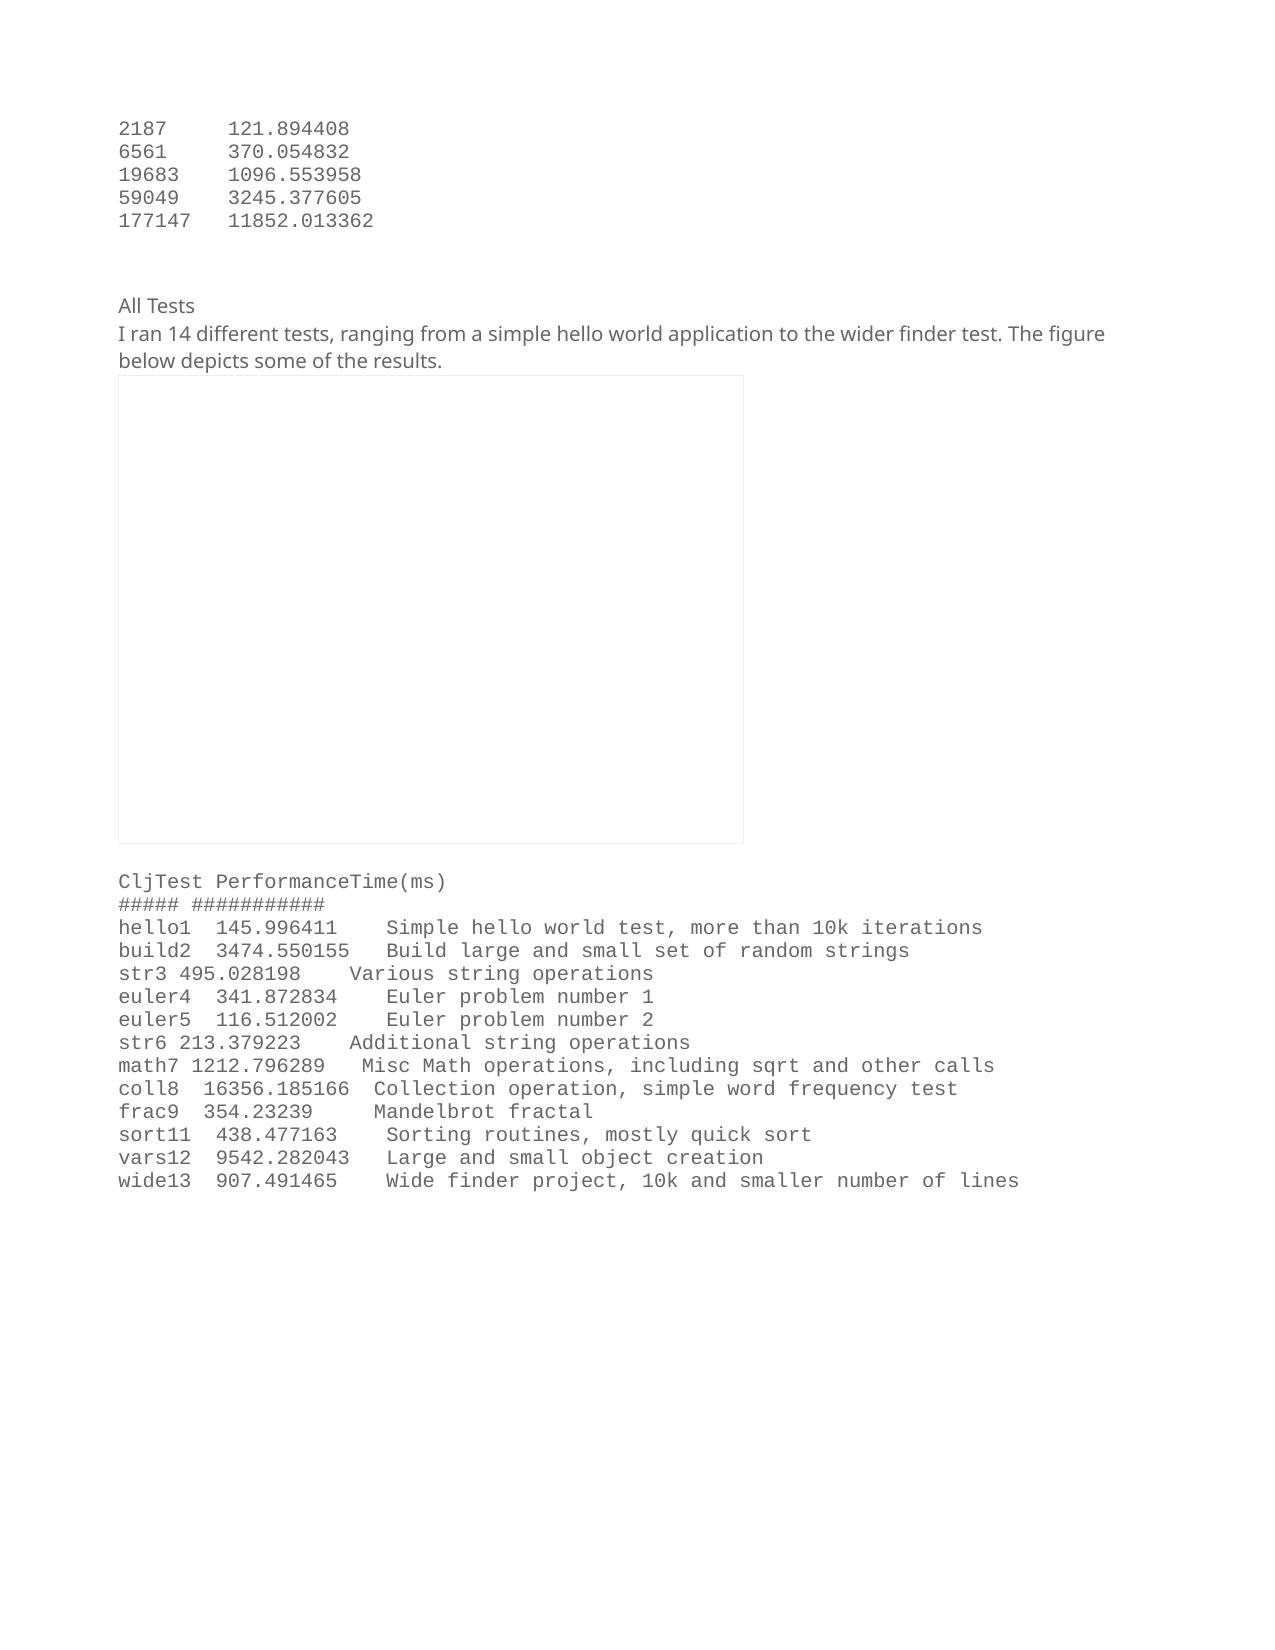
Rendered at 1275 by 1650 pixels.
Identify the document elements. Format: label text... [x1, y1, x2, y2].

text 19683 1096.553958 [118, 164, 1157, 187]
text frac9 354.23239 Mandelbrot fractal [118, 1102, 1157, 1125]
text str3 495.028198 Various string operations [118, 963, 1157, 987]
text 2187 121.894408 [118, 118, 1157, 141]
text 59049 3245.377605 [118, 187, 1157, 210]
text vars12 9542.282043 Large and small object creation [118, 1148, 1157, 1171]
text build2 3474.550155 Build large and small set of random strings [118, 941, 1157, 963]
text euler4 341.872834 Euler problem number 1 [118, 987, 1157, 1009]
text euler5 116.512002 Euler problem number 2 [118, 1009, 1157, 1033]
text hello1 145.996411 Simple hello world test, more than 10k iterations [118, 917, 1157, 941]
text All Tests I ran 14 different tests, ranging from a simple hello world application to the wider finder test. The figure below depicts some of the results. [118, 263, 1157, 859]
text CljTest PerformanceTime(ms) [118, 871, 1157, 894]
text coll8 16356.185166 Collection operation, simple word frequency test [118, 1079, 1157, 1102]
text sort11 438.477163 Sorting routines, mostly quick sort [118, 1125, 1157, 1148]
text ##### ########### [118, 894, 1157, 917]
text 6561 370.054832 [118, 141, 1157, 164]
text 177147 11852.013362 [118, 210, 1157, 233]
text str6 213.379223 Additional string operations [118, 1033, 1157, 1056]
text math7 1212.796289 Misc Math operations, including sqrt and other calls [118, 1056, 1157, 1079]
text wide13 907.491465 Wide finder project, 10k and smaller number of lines [118, 1171, 1157, 1194]
